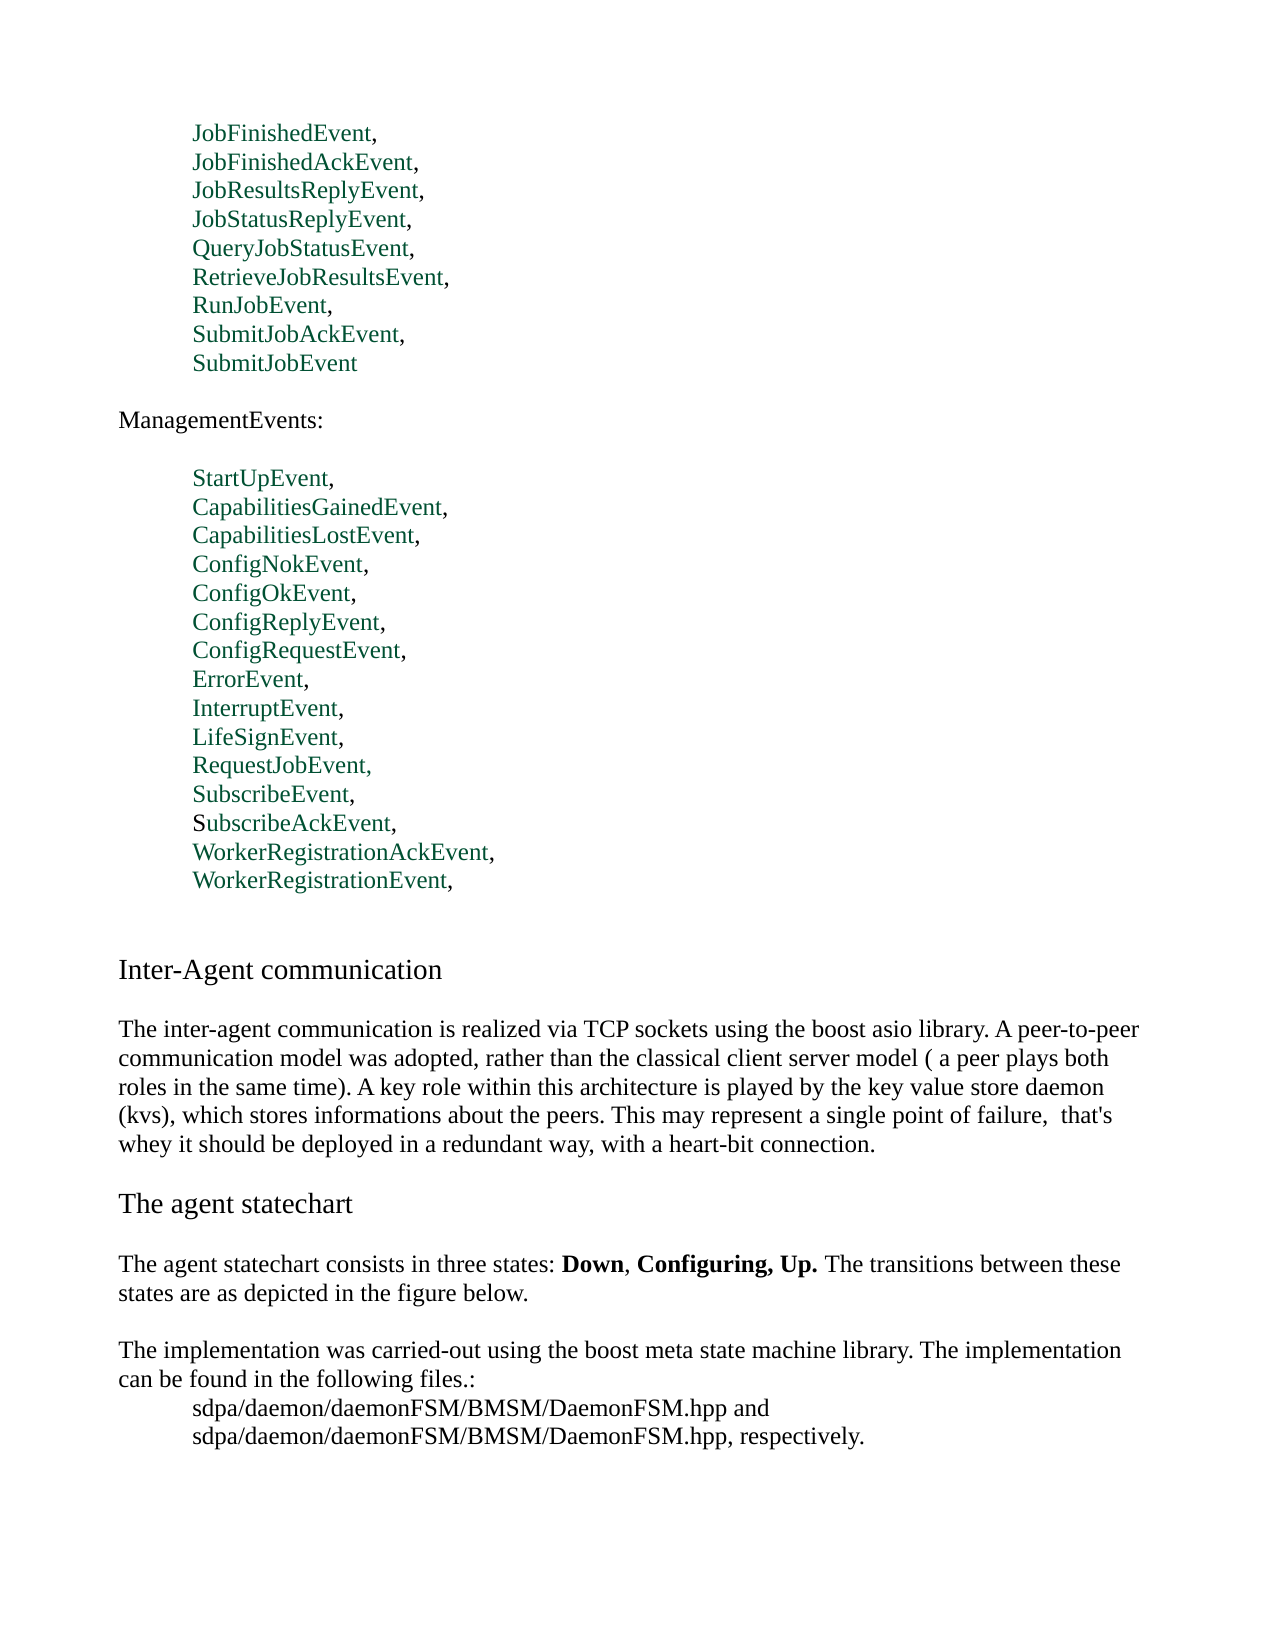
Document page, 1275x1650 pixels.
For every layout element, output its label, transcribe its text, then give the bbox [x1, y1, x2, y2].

text Inter-Agent communication [118, 952, 1157, 985]
text The inter-agent communication is realized via TCP sockets using the boost asio library. A peer-to-peer communication model was adopted, rather than the classical client server model ( a peer plays both roles in the same time). A key role within this architecture is played by the key value store daemon (kvs), which stores informations about the peers. This may represent a single point of failure, that's whey it should be deployed in a redundant way, with a heart-bit connection. [118, 1014, 1157, 1158]
text ConfigNokEvent, [118, 549, 1157, 578]
text SubscribeEvent, [118, 779, 1157, 808]
text RunJobEvent, [118, 291, 1157, 319]
text ConfigOkEvent, [118, 578, 1157, 607]
text JobFinishedAckEvent, [118, 147, 1157, 176]
text The agent statechart [118, 1187, 1157, 1220]
text The implementation was carried-out using the boost meta state machine library. The implementation can be found in the following files.: [118, 1335, 1157, 1393]
text ManagementEvents: [118, 406, 1157, 434]
text WorkerRegistrationAckEvent, [118, 837, 1157, 866]
text sdpa/daemon/daemonFSM/BMSM/DaemonFSM.hpp, respectively. [118, 1421, 1157, 1450]
text SubscribeAckEvent, [118, 808, 1157, 837]
text sdpa/daemon/daemonFSM/BMSM/DaemonFSM.hpp and [118, 1393, 1157, 1421]
text ConfigRequestEvent, [118, 636, 1157, 664]
text QueryJobStatusEvent, [118, 233, 1157, 262]
text CapabilitiesGainedEvent, [118, 492, 1157, 521]
text JobFinishedEvent, [118, 118, 1157, 147]
text InterruptEvent, [118, 693, 1157, 722]
text JobResultsReplyEvent, [118, 176, 1157, 204]
text The agent statechart consists in three states: Down, Configuring, Up. The transitions between these states are as depicted in the figure below. [118, 1249, 1157, 1306]
text RetrieveJobResultsEvent, [118, 262, 1157, 291]
text CapabilitiesLostEvent, [118, 521, 1157, 549]
text StartUpEvent, [118, 463, 1157, 492]
text LifeSignEvent, [118, 722, 1157, 751]
text SubmitJobAckEvent, [118, 319, 1157, 348]
text RequestJobEvent, [118, 751, 1157, 779]
text ErrorEvent, [118, 664, 1157, 693]
text SubmitJobEvent [0, 348, 1157, 377]
text JobStatusReplyEvent, [118, 204, 1157, 233]
text WorkerRegistrationEvent, [118, 866, 1157, 894]
text ConfigReplyEvent, [118, 607, 1157, 636]
